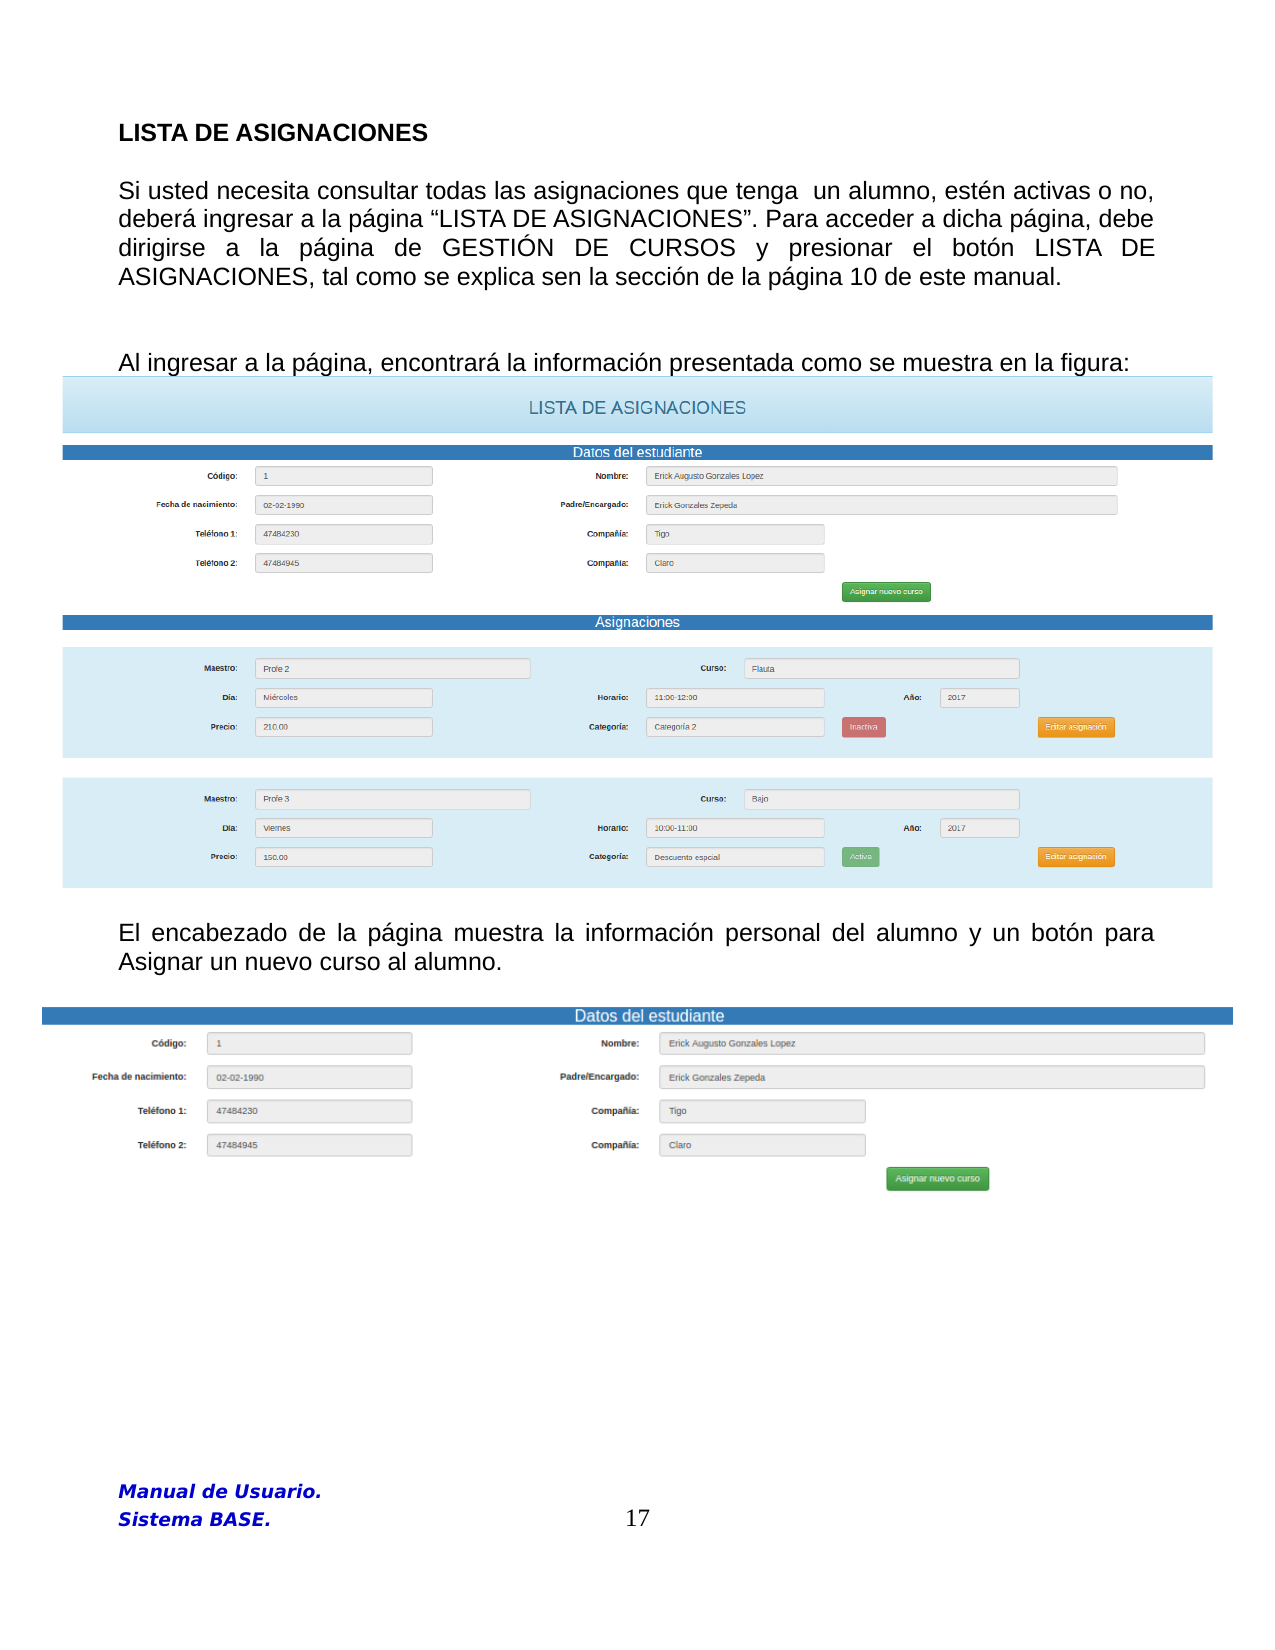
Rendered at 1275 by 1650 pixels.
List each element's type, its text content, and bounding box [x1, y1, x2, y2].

text Si usted necesita consultar todas las asignaciones que tenga un alumno, estén activas o no, deberá ingresar a la página “LISTA DE ASIGNACIONES”. Para acceder a dicha página, debe dirigirse a la página de GESTIÓN DE CURSOS y presionar el botón LISTA DE ASIGNACIONES, tal como se explica sen la sección de la página 10 de este manual. [118, 176, 1157, 291]
text Al ingresar a la página, encontrará la información presentada como se muestra en la figura: [118, 348, 1157, 376]
text El encabezado de la página muestra la información personal del alumno y un botón para Asignar un nuevo curso al alumno. [118, 918, 1157, 976]
picture [62, 376, 1213, 890]
picture [42, 1004, 1233, 1196]
text LISTA DE ASIGNACIONES [118, 118, 1157, 147]
